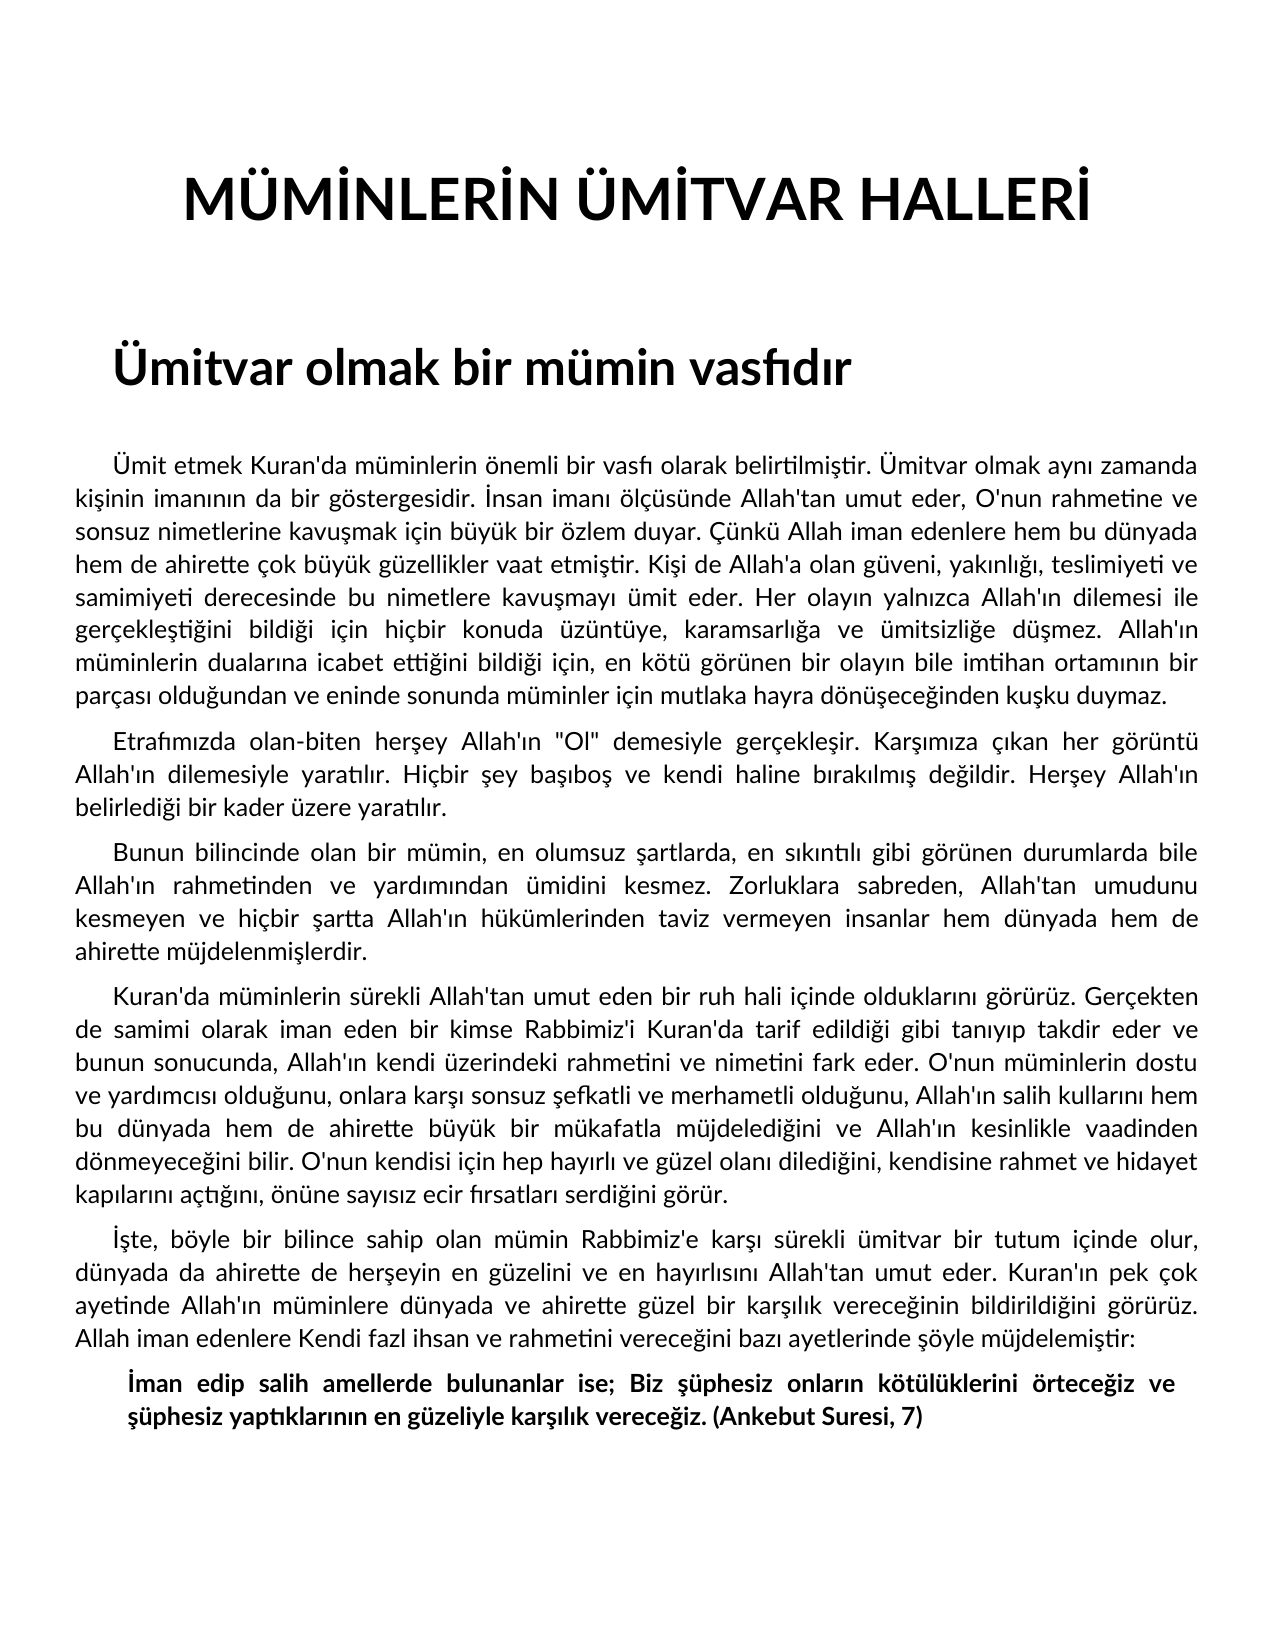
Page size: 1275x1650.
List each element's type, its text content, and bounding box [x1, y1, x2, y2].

subtitle MÜMİNLERİN ÜMİTVAR HALLERİ [75, 162, 1200, 232]
text Ümit etmek Kuran'da müminlerin önemli bir vasfı olarak belirtilmiştir. Ümitvar olmak aynı zamanda kişinin imanının da bir göstergesidir. İnsan imanı ölçüsünde Allah'tan umut eder, O'nun rahmetine ve sonsuz nimetlerine kavuşmak için büyük bir özlem duyar. Çünkü Allah iman edenlere hem bu dünyada hem de ahirette çok büyük güzellikler vaat etmiştir. Kişi de Allah'a olan güveni, yakınlığı, teslimiyeti ve samimiyeti derecesinde bu nimetlere kavuşmayı ümit eder. Her olayın yalnızca Allah'ın dilemesi ile gerçekleştiğini bildiği için hiçbir konuda üzüntüye, karamsarlığa ve ümitsizliğe düşmez. Allah'ın müminlerin dualarına icabet ettiğini bildiği için, en kötü görünen bir olayın bile imtihan ortamının bir parçası olduğundan ve eninde sonunda müminler için mutlaka hayra dönüşeceğinden kuşku duymaz. [75, 449, 1200, 710]
text İşte, böyle bir bilince sahip olan mümin Rabbimiz'e karşı sürekli ümitvar bir tutum içinde olur, dünyada da ahirette de herşeyin en güzelini ve en hayırlısını Allah'tan umut eder. Kuran'ın pek çok ayetinde Allah'ın müminlere dünyada ve ahirette güzel bir karşılık vereceğinin bildirildiğini görürüz. Allah iman edenlere Kendi fazl ihsan ve rahmetini vereceğini bazı ayetlerinde şöyle müjdelemiştir: [75, 1224, 1200, 1352]
text İman edip salih amellerde bulunanlar ise; Biz şüphesiz onların kötülüklerini örteceğiz ve şüphesiz yaptıklarının en güzeliyle karşılık vereceğiz. (Ankebut Suresi, 7) [127, 1368, 1177, 1431]
text Kuran'da müminlerin sürekli Allah'tan umut eden bir ruh hali içinde olduklarını görürüz. Gerçekten de samimi olarak iman eden bir kimse Rabbimiz'i Kuran'da tarif edildiği gibi tanıyıp takdir eder ve bunun sonucunda, Allah'ın kendi üzerindeki rahmetini ve nimetini fark eder. O'nun müminlerin dostu ve yardımcısı olduğunu, onlara karşı sonsuz şefkatli ve merhametli olduğunu, Allah'ın salih kullarını hem bu dünyada hem de ahirette büyük bir mükafatla müjdelediğini ve Allah'ın kesinlikle vaadinden dönmeyeceğini bilir. O'nun kendisi için hep hayırlı ve güzel olanı dilediğini, kendisine rahmet ve hidayet kapılarını açtığını, önüne sayısız ecir fırsatları serdiğini görür. [75, 981, 1200, 1208]
text Bunun bilincinde olan bir mümin, en olumsuz şartlarda, en sıkıntılı gibi görünen durumlarda bile Allah'ın rahmetinden ve yardımından ümidini kesmez. Zorluklara sabreden, Allah'tan umudunu kesmeyen ve hiçbir şartta Allah'ın hükümlerinden taviz vermeyen insanlar hem dünyada hem de ahirette müjdelenmişlerdir. [75, 837, 1200, 965]
subtitle Ümitvar olmak bir mümin vasfıdır [112, 336, 1200, 396]
text Etrafımızda olan-biten herşey Allah'ın "Ol" demesiyle gerçekleşir. Karşımıza çıkan her görüntü Allah'ın dilemesiyle yaratılır. Hiçbir şey başıboş ve kendi haline bırakılmış değildir. Herşey Allah'ın belirlediği bir kader üzere yaratılır. [75, 725, 1200, 821]
